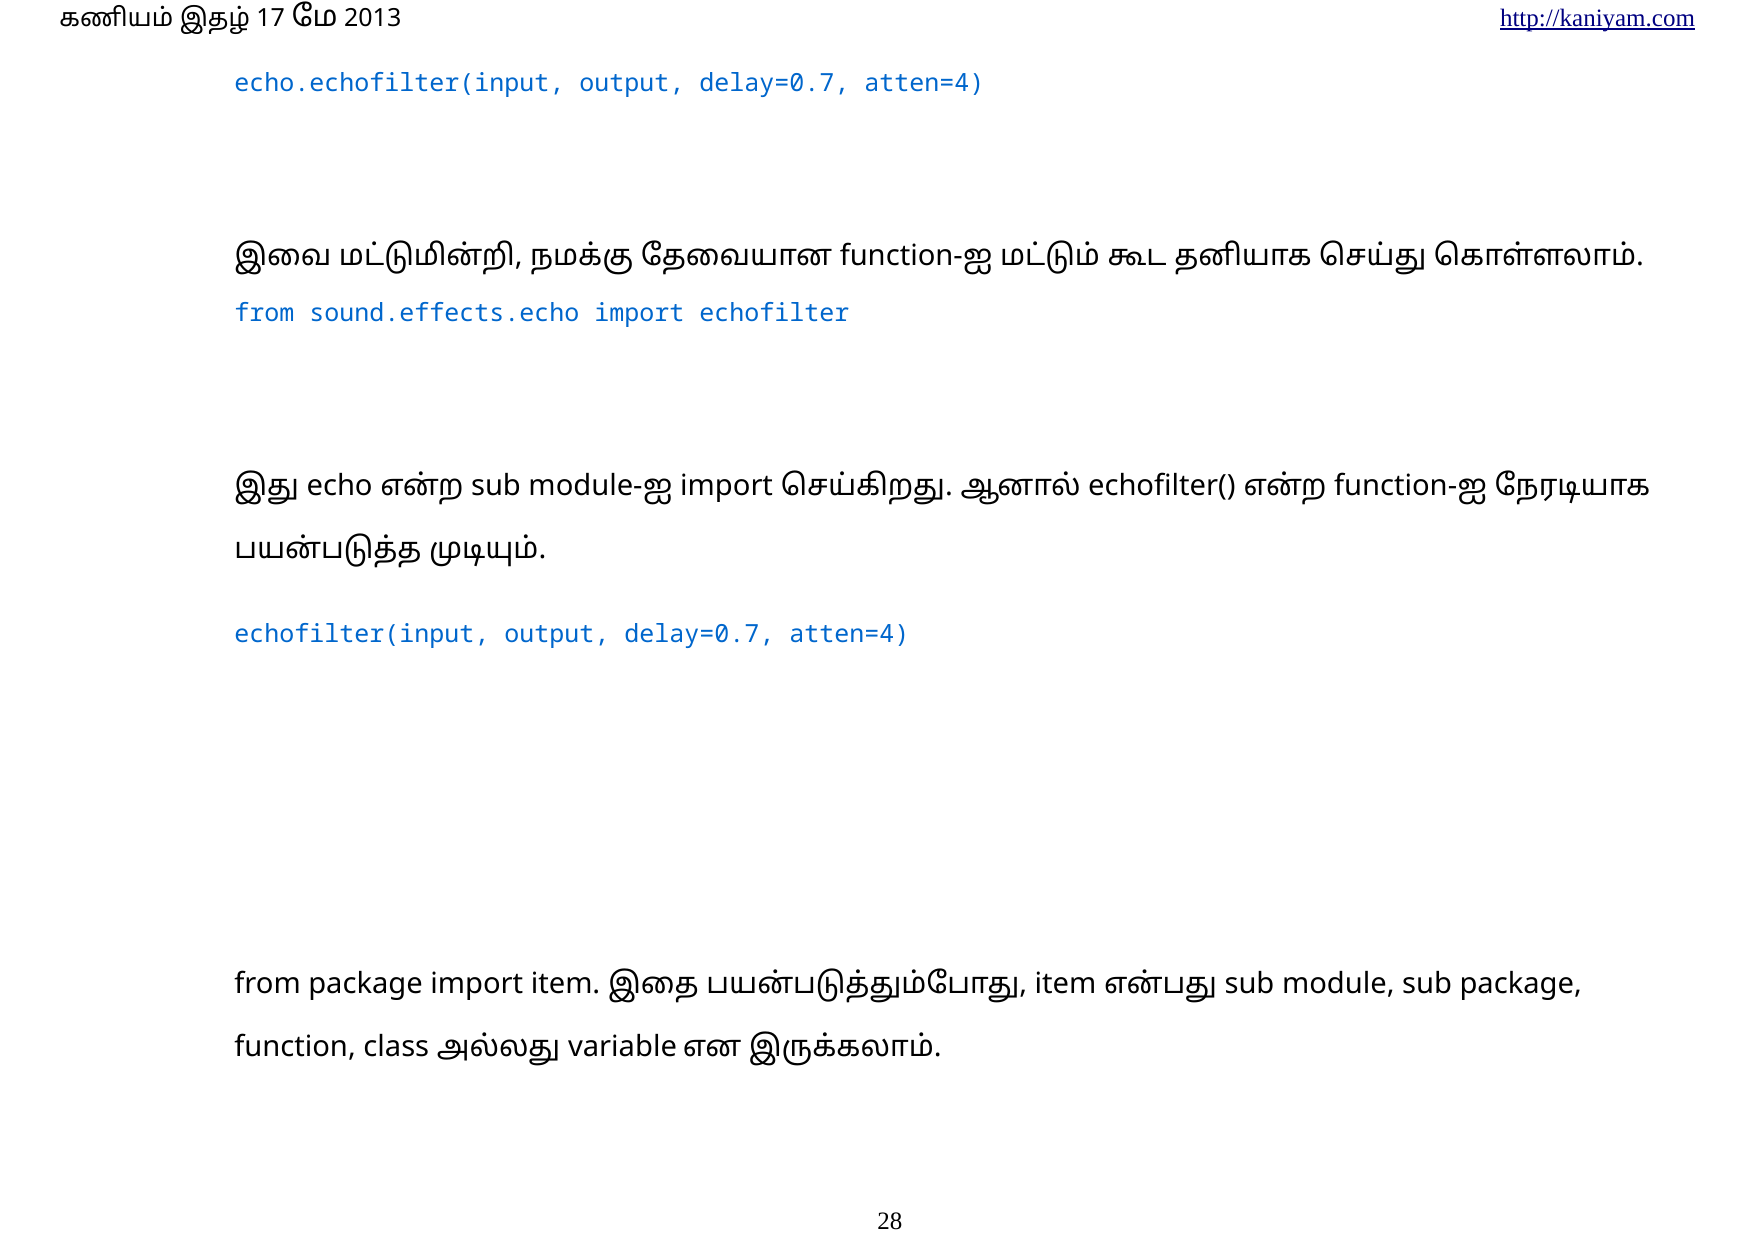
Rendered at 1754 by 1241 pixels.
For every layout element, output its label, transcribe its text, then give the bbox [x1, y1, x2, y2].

text echo.echofilter(input, output, delay=0.7, atten=4) [234, 64, 1695, 98]
text echofilter(input, output, delay=0.7, atten=4) [234, 616, 1695, 650]
text இது echo என்ற sub module-ஐ import செய்கிறது. ஆனால் echofilter() என்ற function-ஐ நேரடியாக பயன்படுத்த முடியும். [234, 405, 1695, 570]
text from package import item. இதை பயன்படுத்தும்போது, item என்பது sub module, sub package, function, class அல்லது variableஎன இருக்கலாம். [234, 866, 1695, 1128]
text இவை மட்டுமின்றி, நமக்கு தேவையான function-ஐ மட்டும் கூட தனியாக செய்து கொள்ளலாம். from sound.effects.echo import echofilter [234, 115, 1695, 328]
